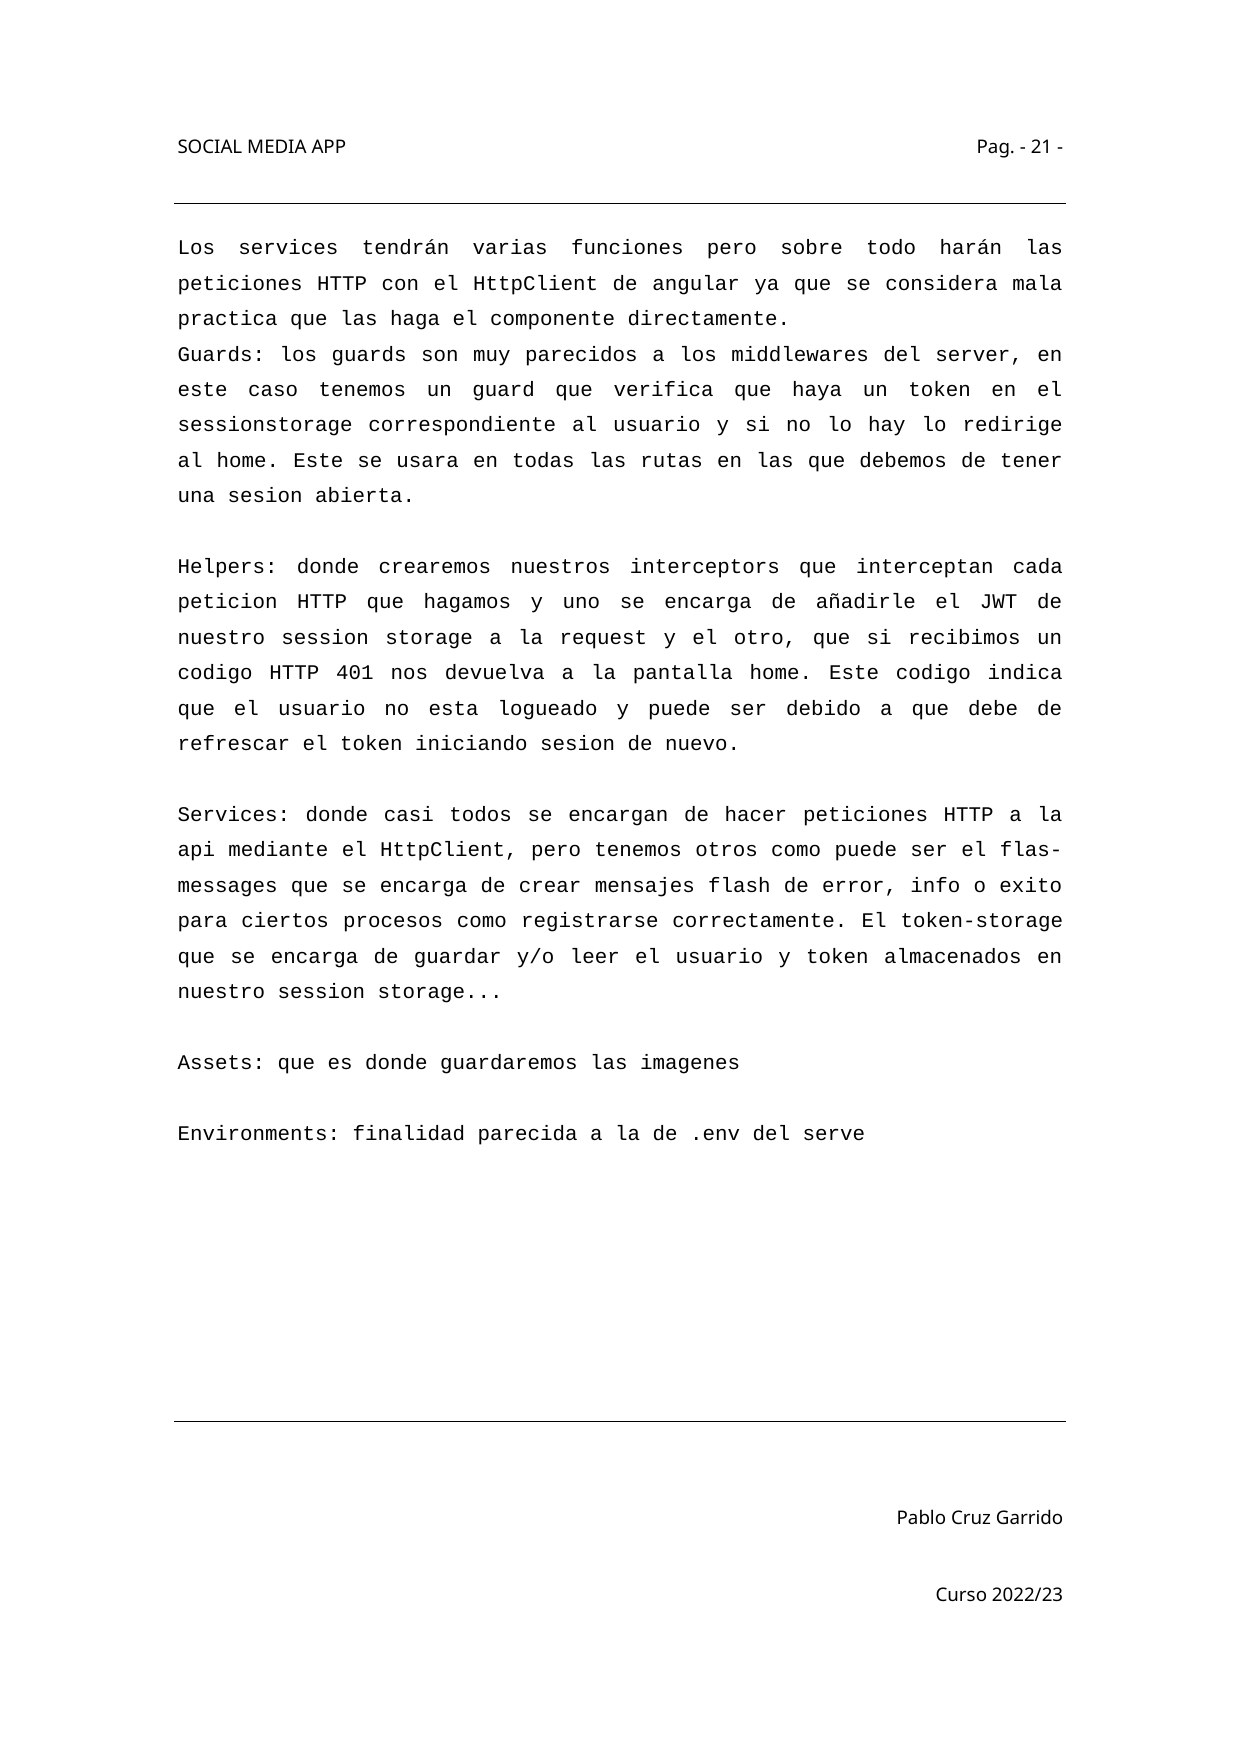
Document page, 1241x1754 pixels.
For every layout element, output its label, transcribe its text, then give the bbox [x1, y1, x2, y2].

text Environments: finalidad parecida a la de .env del serve [177, 1123, 1063, 1146]
text Assets: que es donde guardaremos las imagenes [177, 1052, 1063, 1076]
text Helpers: donde crearemos nuestros interceptors que interceptan cada peticion HTTP que hagamos y uno se encarga de añadirle el JWT de nuestro session storage a la request y el otro, que si recibimos un codigo HTTP 401 nos devuelva a la pantalla home. Este codigo indica que el usuario no esta logueado y puede ser debido a que debe de refrescar el token iniciando sesion de nuevo. [177, 556, 1063, 757]
text Guards: los guards son muy parecidos a los middlewares del server, en este caso tenemos un guard que verifica que haya un token en el sessionstorage correspondiente al usuario y si no lo hay lo redirige al home. Este se usara en todas las rutas en las que debemos de tener una sesion abierta. [177, 344, 1063, 509]
text Services: donde casi todos se encargan de hacer peticiones HTTP a la api mediante el HttpClient, pero tenemos otros como puede ser el flas-messages que se encarga de crear mensajes flash de error, info o exito para ciertos procesos como registrarse correctamente. El token-storage que se encarga de guardar y/o leer el usuario y token almacenados en nuestro session storage... [177, 804, 1063, 1005]
text Los services tendrán varias funciones pero sobre todo harán las peticiones HTTP con el HttpClient de angular ya que se considera mala practica que las haga el componente directamente. [177, 237, 1063, 332]
